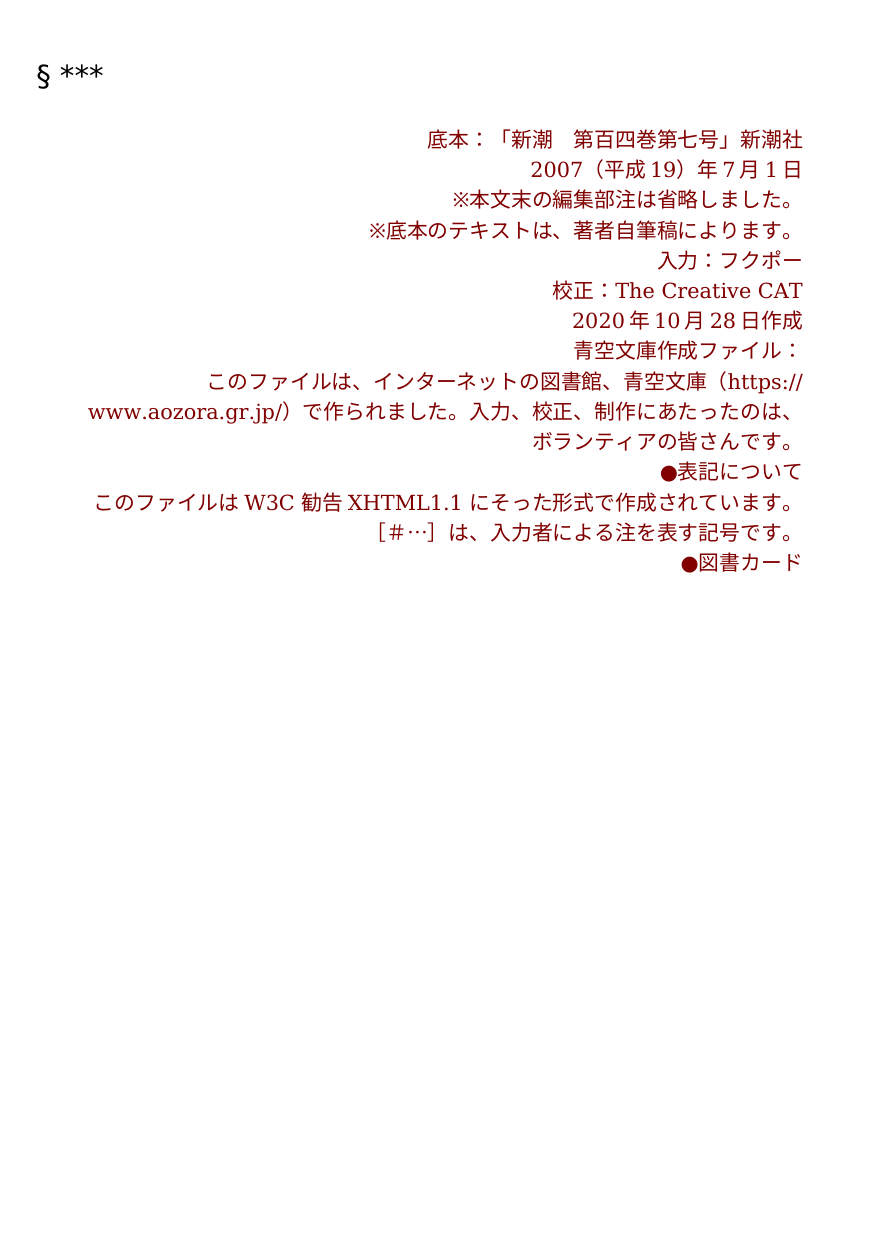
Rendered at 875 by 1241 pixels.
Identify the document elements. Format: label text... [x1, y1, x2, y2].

text ●表記について [71, 456, 803, 486]
text ［＃…］は、入力者による注を表す記号です。 [71, 516, 803, 546]
text 2020年10月28日作成 [71, 304, 803, 335]
text 2007（平成19）年7月1日 [71, 153, 803, 184]
text ※底本のテキストは、著者自筆稿によります。 [71, 214, 803, 244]
text 青空文庫作成ファイル： [71, 335, 803, 365]
text このファイルは W3C 勧告 XHTML1.1 にそった形式で作成されています。 [71, 486, 803, 516]
text このファイルは、インターネットの図書館、青空文庫（https://www.aozora.gr.jp/）で作られました。入力、校正、制作にあたったのは、ボランティアの皆さんです。 [71, 365, 803, 456]
text ※本文末の編集部注は省略しました。 [71, 184, 803, 214]
text 底本：「新潮 第百四巻第七号」新潮社 [71, 123, 803, 153]
text 入力：フクポー [71, 244, 803, 274]
text ●図書カード [71, 546, 803, 576]
text 校正：The Creative CAT [71, 274, 803, 304]
subtitle § *** [36, 60, 838, 94]
